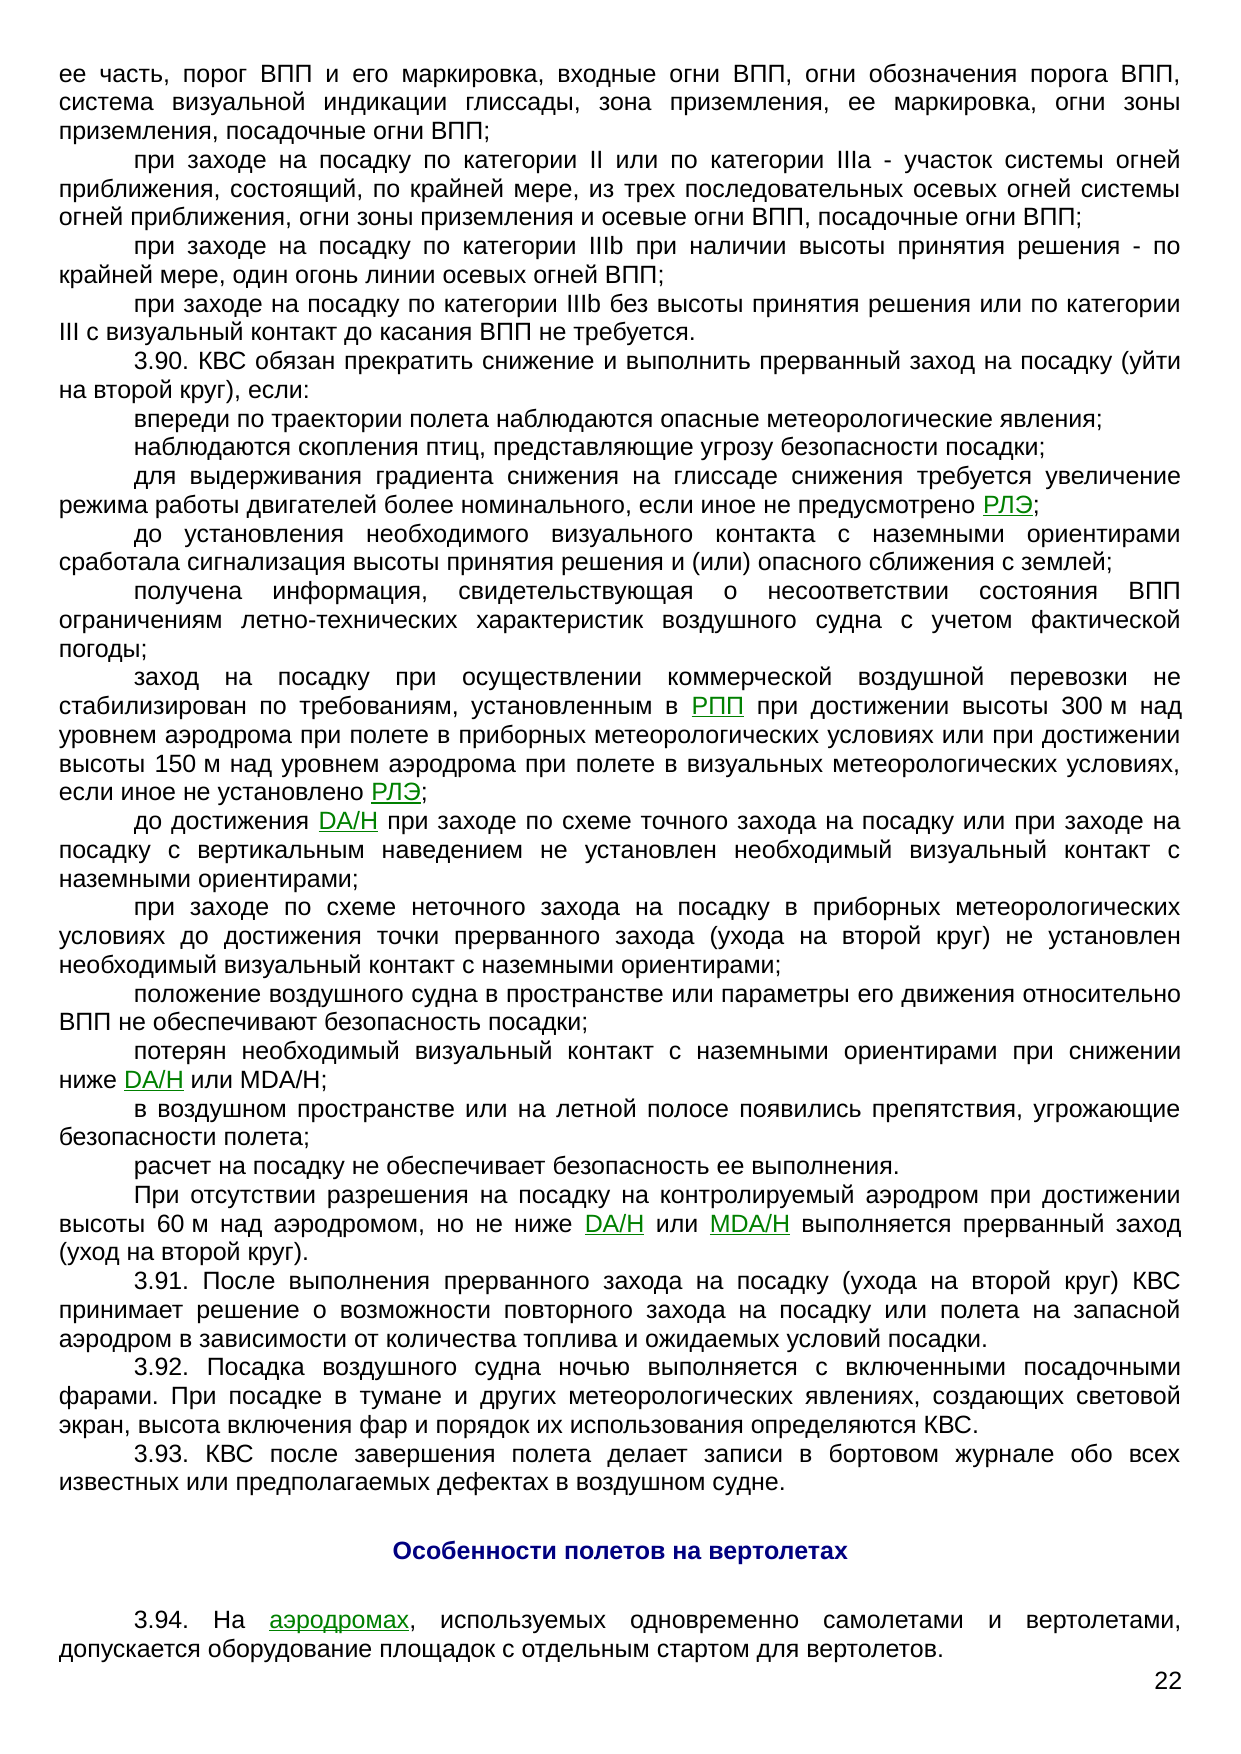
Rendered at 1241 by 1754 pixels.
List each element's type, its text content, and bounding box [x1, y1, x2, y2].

text при заходе на посадку по категории II или по категории IIIа - участок системы огней приближения, состоящий, по крайней мере, из трех последовательных осевых огней системы огней приближения, огни зоны приземления и осевые огни ВПП, посадочные огни ВПП; [58, 145, 1182, 231]
text до достижения DA/H при заходе по схеме точного захода на посадку или при заходе на посадку с вертикальным наведением не установлен необходимый визуальный контакт с наземными ориентирами; [58, 806, 1182, 892]
text при заходе на посадку по категории IIIb при наличии высоты принятия решения - по крайней мере, один огонь линии осевых огней ВПП; [58, 231, 1182, 288]
text ее часть, порог ВПП и его маркировка, входные огни ВПП, огни обозначения порога ВПП, система визуальной индикации глиссады, зона приземления, ее маркировка, огни зоны приземления, посадочные огни ВПП; [58, 58, 1182, 145]
text наблюдаются скопления птиц, представляющие угрозу безопасности посадки; [58, 432, 1182, 461]
subtitle Особенности полетов на вертолетах [58, 1536, 1182, 1565]
text для выдерживания градиента снижения на глиссаде снижения требуется увеличение режима работы двигателей более номинального, если иное не предусмотрено РЛЭ; [58, 461, 1182, 518]
text до установления необходимого визуального контакта с наземными ориентирами сработала сигнализация высоты принятия решения и (или) опасного сближения с землей; [58, 518, 1182, 576]
text 3.92. Посадка воздушного судна ночью выполняется с включенными посадочными фарами. При посадке в тумане и других метеорологических явлениях, создающих световой экран, высота включения фар и порядок их использования определяются КВС. [58, 1352, 1182, 1438]
text впереди по траектории полета наблюдаются опасные метеорологические явления; [58, 403, 1182, 432]
text 3.91. После выполнения прерванного захода на посадку (ухода на второй круг) КВС принимает решение о возможности повторного захода на посадку или полета на запасной аэродром в зависимости от количества топлива и ожидаемых условий посадки. [58, 1266, 1182, 1352]
text получена информация, свидетельствующая о несоответствии состояния ВПП ограничениям летно-технических характеристик воздушного судна с учетом фактической погоды; [58, 576, 1182, 662]
text заход на посадку при осуществлении коммерческой воздушной перевозки не стабилизирован по требованиям, установленным в РПП при достижении высоты 300 м над уровнем аэродрома при полете в приборных метеорологических условиях или при достижении высоты 150 м над уровнем аэродрома при полете в визуальных метеорологических условиях, если иное не установлено РЛЭ; [58, 662, 1182, 806]
text При отсутствии разрешения на посадку на контролируемый аэродром при достижении высоты 60 м над аэродромом, но не ниже DA/H или MDA/H выполняется прерванный заход (уход на второй круг). [58, 1180, 1182, 1266]
text потерян необходимый визуальный контакт с наземными ориентирами при снижении ниже DA/H или MDA/H; [58, 1036, 1182, 1093]
text 3.94. На аэродромах, используемых одновременно самолетами и вертолетами, допускается оборудование площадок с отдельным стартом для вертолетов. [58, 1605, 1182, 1662]
text в воздушном пространстве или на летной полосе появились препятствия, угрожающие безопасности полета; [58, 1093, 1182, 1151]
text при заходе по схеме неточного захода на посадку в приборных метеорологических условиях до достижения точки прерванного захода (ухода на второй круг) не установлен необходимый визуальный контакт с наземными ориентирами; [58, 892, 1182, 978]
text 3.93. КВС после завершения полета делает записи в бортовом журнале обо всех известных или предполагаемых дефектах в воздушном судне. [58, 1438, 1182, 1496]
text при заходе на посадку по категории IIIb без высоты принятия решения или по категории III с визуальный контакт до касания ВПП не требуется. [58, 288, 1182, 346]
text расчет на посадку не обеспечивает безопасность ее выполнения. [58, 1151, 1182, 1180]
text положение воздушного судна в пространстве или параметры его движения относительно ВПП не обеспечивают безопасность посадки; [58, 978, 1182, 1036]
text 3.90. КВС обязан прекратить снижение и выполнить прерванный заход на посадку (уйти на второй круг), если: [58, 346, 1182, 403]
